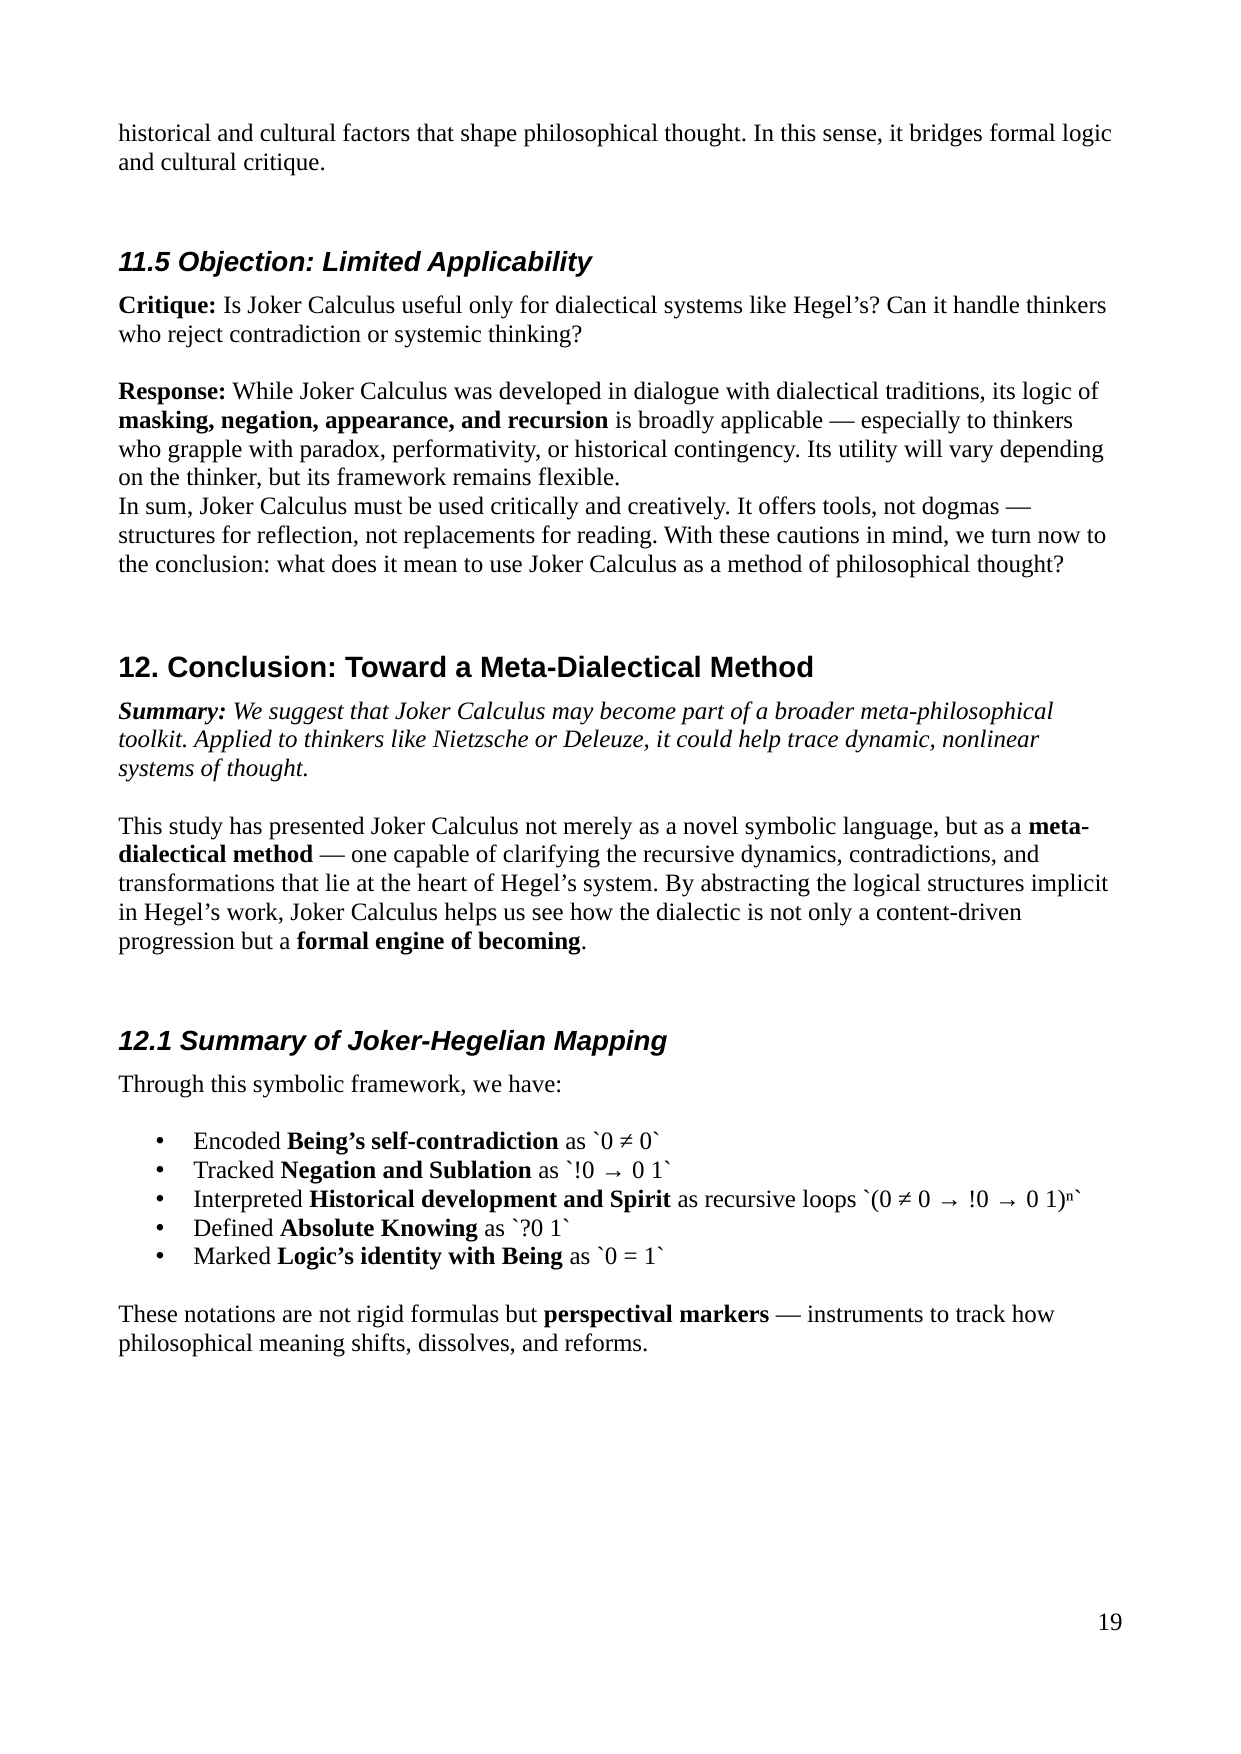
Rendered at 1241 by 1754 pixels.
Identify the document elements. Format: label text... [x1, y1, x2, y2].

list Marked Logic’s identity with Being as `0 = 1` [156, 1241, 1122, 1270]
text In sum, Joker Calculus must be used critically and creatively. It offers tools, not dogmas — structures for reflection, not replacements for reading. With these cautions in mind, we turn now to the conclusion: what does it mean to use Joker Calculus as a method of philosophical thought? [118, 491, 1122, 577]
text Through this symbolic framework, we have: [118, 1069, 1122, 1098]
list Interpreted Historical development and Spirit as recursive loops `(0 ≠ 0 → !0 → 0 1)ⁿ` [156, 1184, 1122, 1213]
subtitle 12.1 Summary of Joker-Hegelian Mapping [118, 1024, 1122, 1056]
list Tracked Negation and Sublation as `!0 → 0 1` [156, 1155, 1122, 1184]
list Defined Absolute Knowing as `?0 1` [156, 1213, 1122, 1241]
text Response: While Joker Calculus was developed in dialogue with dialectical traditions, its logic of masking, negation, appearance, and recursion is broadly applicable — especially to thinkers who grapple with paradox, performativity, or historical contingency. Its utility will vary depending on the thinker, but its framework remains flexible. [118, 376, 1122, 491]
text These notations are not rigid formulas but perspectival markers — instruments to track how philosophical meaning shifts, dissolves, and reforms. [118, 1299, 1122, 1356]
text Critique: Is Joker Calculus useful only for dialectical systems like Hegel’s? Can it handle thinkers who reject contradiction or systemic thinking? [118, 290, 1122, 347]
subtitle 11.5 Objection: Limited Applicability [118, 246, 1122, 277]
text historical and cultural factors that shape philosophical thought. In this sense, it bridges formal logic and cultural critique. [118, 118, 1122, 176]
subtitle 12. Conclusion: Toward a Meta-Dialectical Method [118, 649, 1122, 683]
text Summary: We suggest that Joker Calculus may become part of a broader meta-philosophical toolkit. Applied to thinkers like Nietzsche or Deleuze, it could help trace dynamic, nonlinear systems of thought. [118, 696, 1122, 782]
list Encoded Being’s self-contradiction as `0 ≠ 0` [156, 1126, 1122, 1155]
text This study has presented Joker Calculus not merely as a novel symbolic language, but as a meta-dialectical method — one capable of clarifying the recursive dynamics, contradictions, and transformations that lie at the heart of Hegel’s system. By abstracting the logical structures implicit in Hegel’s work, Joker Calculus helps us see how the dialectic is not only a content-driven progression but a formal engine of becoming. [118, 811, 1122, 954]
